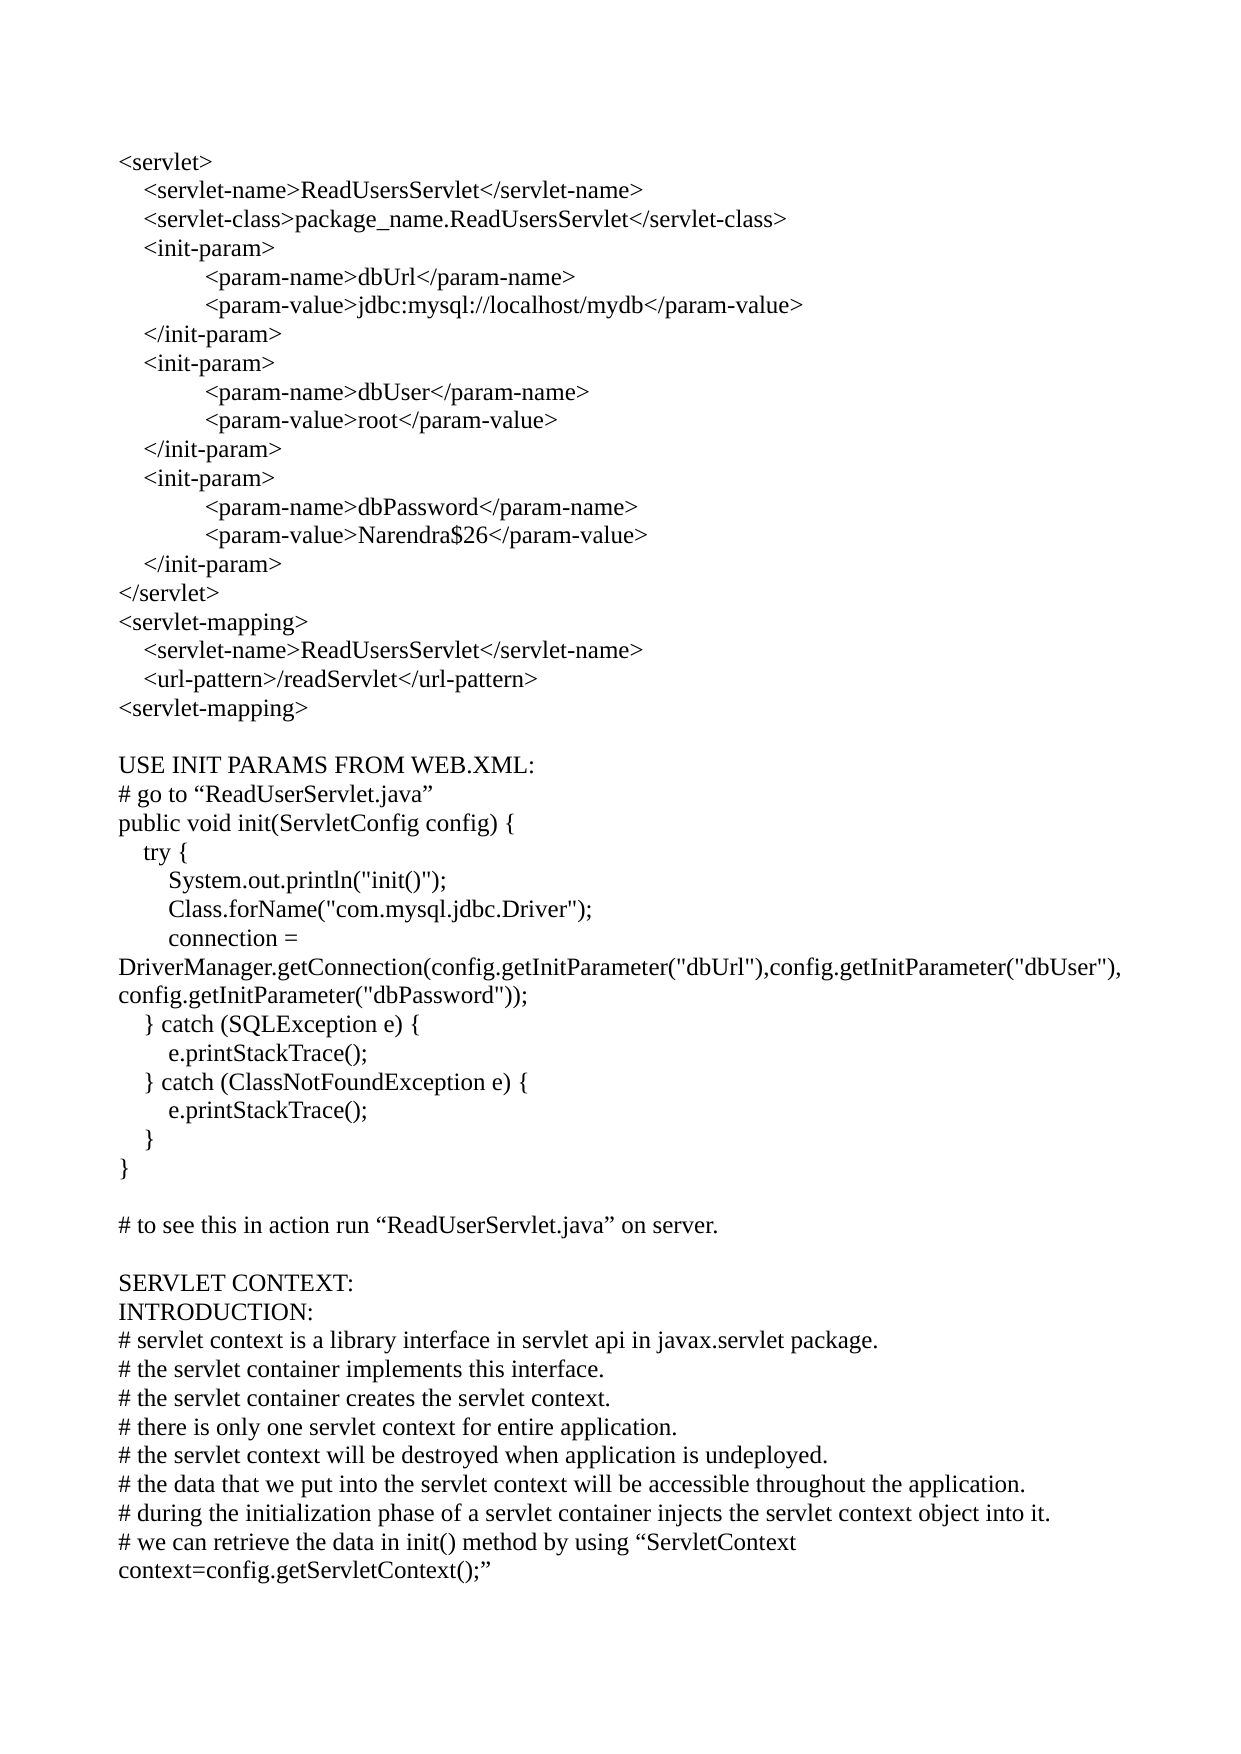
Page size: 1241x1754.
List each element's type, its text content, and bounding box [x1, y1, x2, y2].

text public void init(ServletConfig config) { [118, 808, 1122, 837]
text } [118, 1124, 1122, 1153]
text # servlet context is a library interface in servlet api in javax.servlet package. [118, 1326, 1122, 1354]
text <param-value>Narendra$26</param-value> [118, 521, 1122, 549]
text <param-value>root</param-value> [118, 406, 1122, 434]
text <param-name>dbUser</param-name> [118, 377, 1122, 406]
text } [118, 1153, 1122, 1182]
text } catch (SQLException e) { [118, 1009, 1122, 1038]
text # we can retrieve the data in init() method by using “ServletContext context=config.getServletContext();” [118, 1527, 1122, 1584]
text # the servlet context will be destroyed when application is undeployed. [118, 1441, 1122, 1469]
text <url-pattern>/readServlet</url-pattern> [118, 664, 1122, 693]
text </init-param> [118, 319, 1122, 348]
text <servlet> [118, 147, 1122, 176]
text <param-value>jdbc:mysql://localhost/mydb</param-value> [118, 291, 1122, 319]
text <param-name>dbUrl</param-name> [118, 262, 1122, 291]
text # during the initialization phase of a servlet container injects the servlet context object into it. [118, 1498, 1122, 1527]
text <init-param> [118, 233, 1122, 262]
text e.printStackTrace(); [118, 1096, 1122, 1124]
text # the servlet container creates the servlet context. [118, 1383, 1122, 1412]
text connection = DriverManager.getConnection(config.getInitParameter("dbUrl"),config.getInitParameter("dbUser"),config.getInitParameter("dbPassword")); [118, 923, 1122, 1009]
text </init-param> [118, 549, 1122, 578]
text Class.forName("com.mysql.jdbc.Driver"); [118, 894, 1122, 923]
text # to see this in action run “ReadUserServlet.java” on server. [118, 1211, 1122, 1239]
text <servlet-mapping> [118, 693, 1122, 722]
text System.out.println("init()"); [118, 866, 1122, 894]
text </init-param> [118, 434, 1122, 463]
text <servlet-mapping> [118, 607, 1122, 636]
text try { [118, 837, 1122, 866]
text USE INIT PARAMS FROM WEB.XML: [118, 751, 1122, 779]
text # the data that we put into the servlet context will be accessible throughout the application. [118, 1469, 1122, 1498]
text # go to “ReadUserServlet.java” [118, 779, 1122, 808]
text e.printStackTrace(); [118, 1038, 1122, 1067]
text } catch (ClassNotFoundException e) { [118, 1067, 1122, 1096]
text <init-param> [118, 463, 1122, 492]
text # the servlet container implements this interface. [118, 1354, 1122, 1383]
text <servlet-name>ReadUsersServlet</servlet-name> [118, 176, 1122, 204]
text <servlet-name>ReadUsersServlet</servlet-name> [118, 636, 1122, 664]
text <param-name>dbPassword</param-name> [118, 492, 1122, 521]
text </servlet> [118, 578, 1122, 607]
text # there is only one servlet context for entire application. [118, 1412, 1122, 1441]
text INTRODUCTION: [118, 1297, 1122, 1326]
text <init-param> [118, 348, 1122, 377]
text SERVLET CONTEXT: [118, 1268, 1122, 1297]
text <servlet-class>package_name.ReadUsersServlet</servlet-class> [118, 204, 1122, 233]
